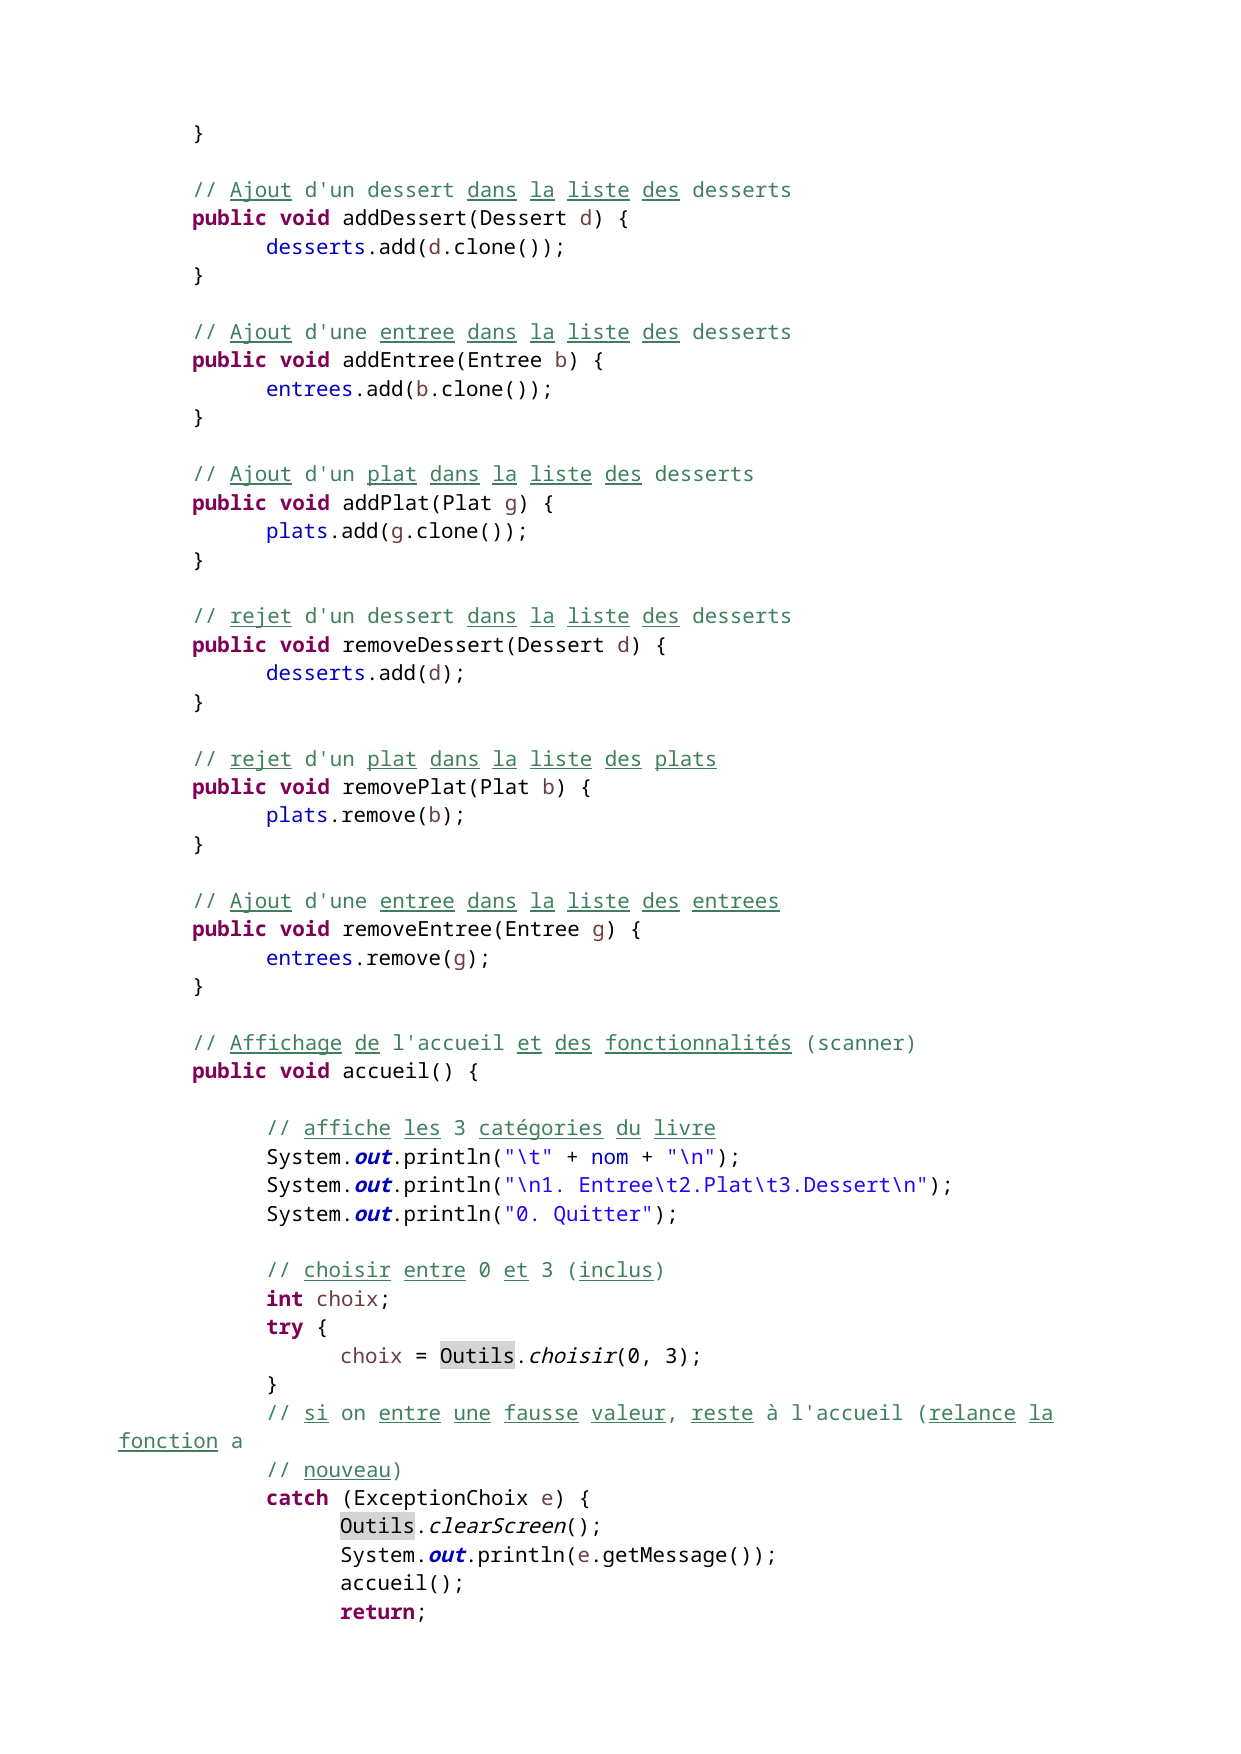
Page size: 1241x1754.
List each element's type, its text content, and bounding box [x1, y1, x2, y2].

text System.out.println("\n1. Entree\t2.Plat\t3.Dessert\n"); [118, 1170, 1122, 1199]
text public void removeEntree(Entree g) { [118, 914, 1122, 943]
text accueil(); [118, 1568, 1122, 1597]
text // nouveau) [118, 1455, 1122, 1483]
text // Ajout d'un dessert dans la liste des desserts [118, 175, 1122, 203]
text // Ajout d'une entree dans la liste des entrees [118, 886, 1122, 914]
text entrees.add(b.clone()); [118, 374, 1122, 402]
text desserts.add(d.clone()); [118, 232, 1122, 260]
text System.out.println("0. Quitter"); [118, 1199, 1122, 1227]
text // affiche les 3 catégories du livre [118, 1113, 1122, 1142]
text // rejet d'un dessert dans la liste des desserts [118, 602, 1122, 630]
text } [118, 971, 1122, 1000]
text // Ajout d'un plat dans la liste des desserts [118, 459, 1122, 488]
text } [118, 829, 1122, 857]
text public void removeDessert(Dessert d) { [118, 630, 1122, 658]
text } [118, 260, 1122, 289]
text // Affichage de l'accueil et des fonctionnalités (scanner) [118, 1028, 1122, 1057]
text return; [118, 1597, 1122, 1625]
text int choix; [118, 1284, 1122, 1312]
text catch (ExceptionChoix e) { [118, 1483, 1122, 1512]
text desserts.add(d); [118, 658, 1122, 687]
text entrees.remove(g); [118, 943, 1122, 971]
text plats.add(g.clone()); [118, 516, 1122, 545]
text // rejet d'un plat dans la liste des plats [118, 744, 1122, 772]
text public void accueil() { [118, 1057, 1122, 1085]
text System.out.println("\t" + nom + "\n"); [118, 1142, 1122, 1170]
text } [118, 1369, 1122, 1398]
text } [118, 402, 1122, 431]
text public void addEntree(Entree b) { [118, 346, 1122, 374]
text } [118, 545, 1122, 573]
text // si on entre une fausse valeur, reste à l'accueil (relance la fonction a [118, 1398, 1122, 1455]
text public void addDessert(Dessert d) { [118, 203, 1122, 232]
text try { [118, 1312, 1122, 1341]
text // Ajout d'une entree dans la liste des desserts [118, 317, 1122, 346]
text // choisir entre 0 et 3 (inclus) [118, 1256, 1122, 1284]
text Outils.clearScreen(); [118, 1512, 1122, 1540]
text } [118, 687, 1122, 715]
text System.out.println(e.getMessage()); [118, 1540, 1122, 1568]
text public void addPlat(Plat g) { [118, 488, 1122, 516]
text plats.remove(b); [118, 801, 1122, 829]
text public void removePlat(Plat b) { [118, 772, 1122, 801]
text } [118, 118, 1122, 147]
text choix = Outils.choisir(0, 3); [118, 1341, 1122, 1369]
